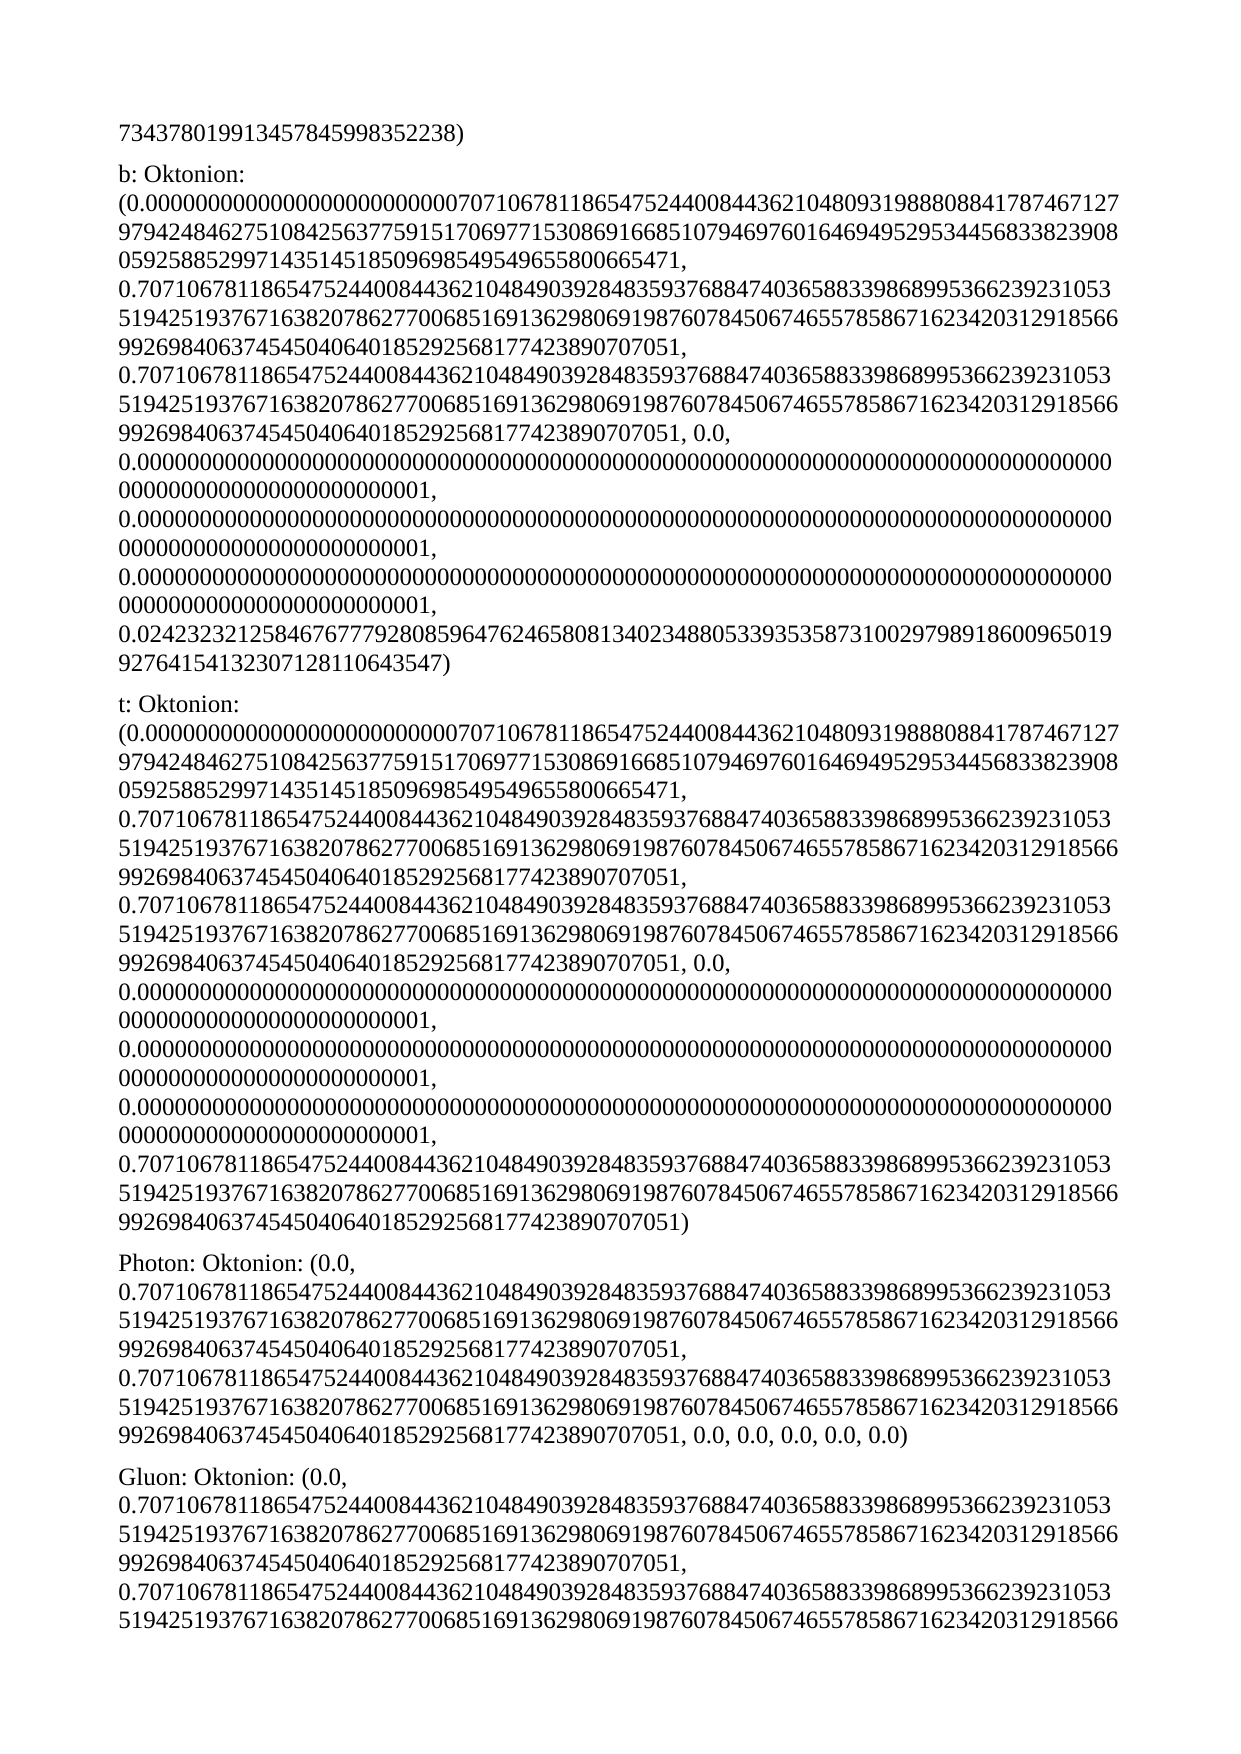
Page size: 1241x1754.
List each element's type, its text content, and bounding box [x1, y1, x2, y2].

text b: Oktonion: (0.00000000000000000000000007071067811865475244008443621048093198880884178746712797942484627510842563775915170697715308691668510794697601646949529534456833823908059258852997143514518509698549549655800665471, 0.70710678118654752440084436210484903928483593768847403658833986899536623923105351942519376716382078627700685169136298069198760784506746557858671623420312918566992698406374545040640185292568177423890707051, 0.70710678118654752440084436210484903928483593768847403658833986899536623923105351942519376716382078627700685169136298069198760784506746557858671623420312918566992698406374545040640185292568177423890707051, 0.0, 0.0000000000000000000000000000000000000000000000000000000000000000000000000000000000000000000000000000001, 0.0000000000000000000000000000000000000000000000000000000000000000000000000000000000000000000000000000001, 0.0000000000000000000000000000000000000000000000000000000000000000000000000000000000000000000000000000001, 0.02423232125846767779280859647624658081340234880533935358731002979891860096501992764154132307128110643547) [118, 159, 1122, 677]
text t: Oktonion: (0.00000000000000000000000007071067811865475244008443621048093198880884178746712797942484627510842563775915170697715308691668510794697601646949529534456833823908059258852997143514518509698549549655800665471, 0.70710678118654752440084436210484903928483593768847403658833986899536623923105351942519376716382078627700685169136298069198760784506746557858671623420312918566992698406374545040640185292568177423890707051, 0.70710678118654752440084436210484903928483593768847403658833986899536623923105351942519376716382078627700685169136298069198760784506746557858671623420312918566992698406374545040640185292568177423890707051, 0.0, 0.0000000000000000000000000000000000000000000000000000000000000000000000000000000000000000000000000000001, 0.0000000000000000000000000000000000000000000000000000000000000000000000000000000000000000000000000000001, 0.0000000000000000000000000000000000000000000000000000000000000000000000000000000000000000000000000000001, 0.70710678118654752440084436210484903928483593768847403658833986899536623923105351942519376716382078627700685169136298069198760784506746557858671623420312918566992698406374545040640185292568177423890707051) [118, 689, 1122, 1236]
text 734378019913457845998352238) [118, 118, 1122, 147]
text Gluon: Oktonion: (0.0, 0.70710678118654752440084436210484903928483593768847403658833986899536623923105351942519376716382078627700685169136298069198760784506746557858671623420312918566992698406374545040640185292568177423890707051, 0.70710678118654752440084436210484903928483593768847403658833986899536623923105351942519376716382078627700685169136298069198760784506746557858671623420312918566 [118, 1462, 1122, 1634]
text Photon: Oktonion: (0.0, 0.70710678118654752440084436210484903928483593768847403658833986899536623923105351942519376716382078627700685169136298069198760784506746557858671623420312918566992698406374545040640185292568177423890707051, 0.70710678118654752440084436210484903928483593768847403658833986899536623923105351942519376716382078627700685169136298069198760784506746557858671623420312918566992698406374545040640185292568177423890707051, 0.0, 0.0, 0.0, 0.0, 0.0) [118, 1248, 1122, 1449]
